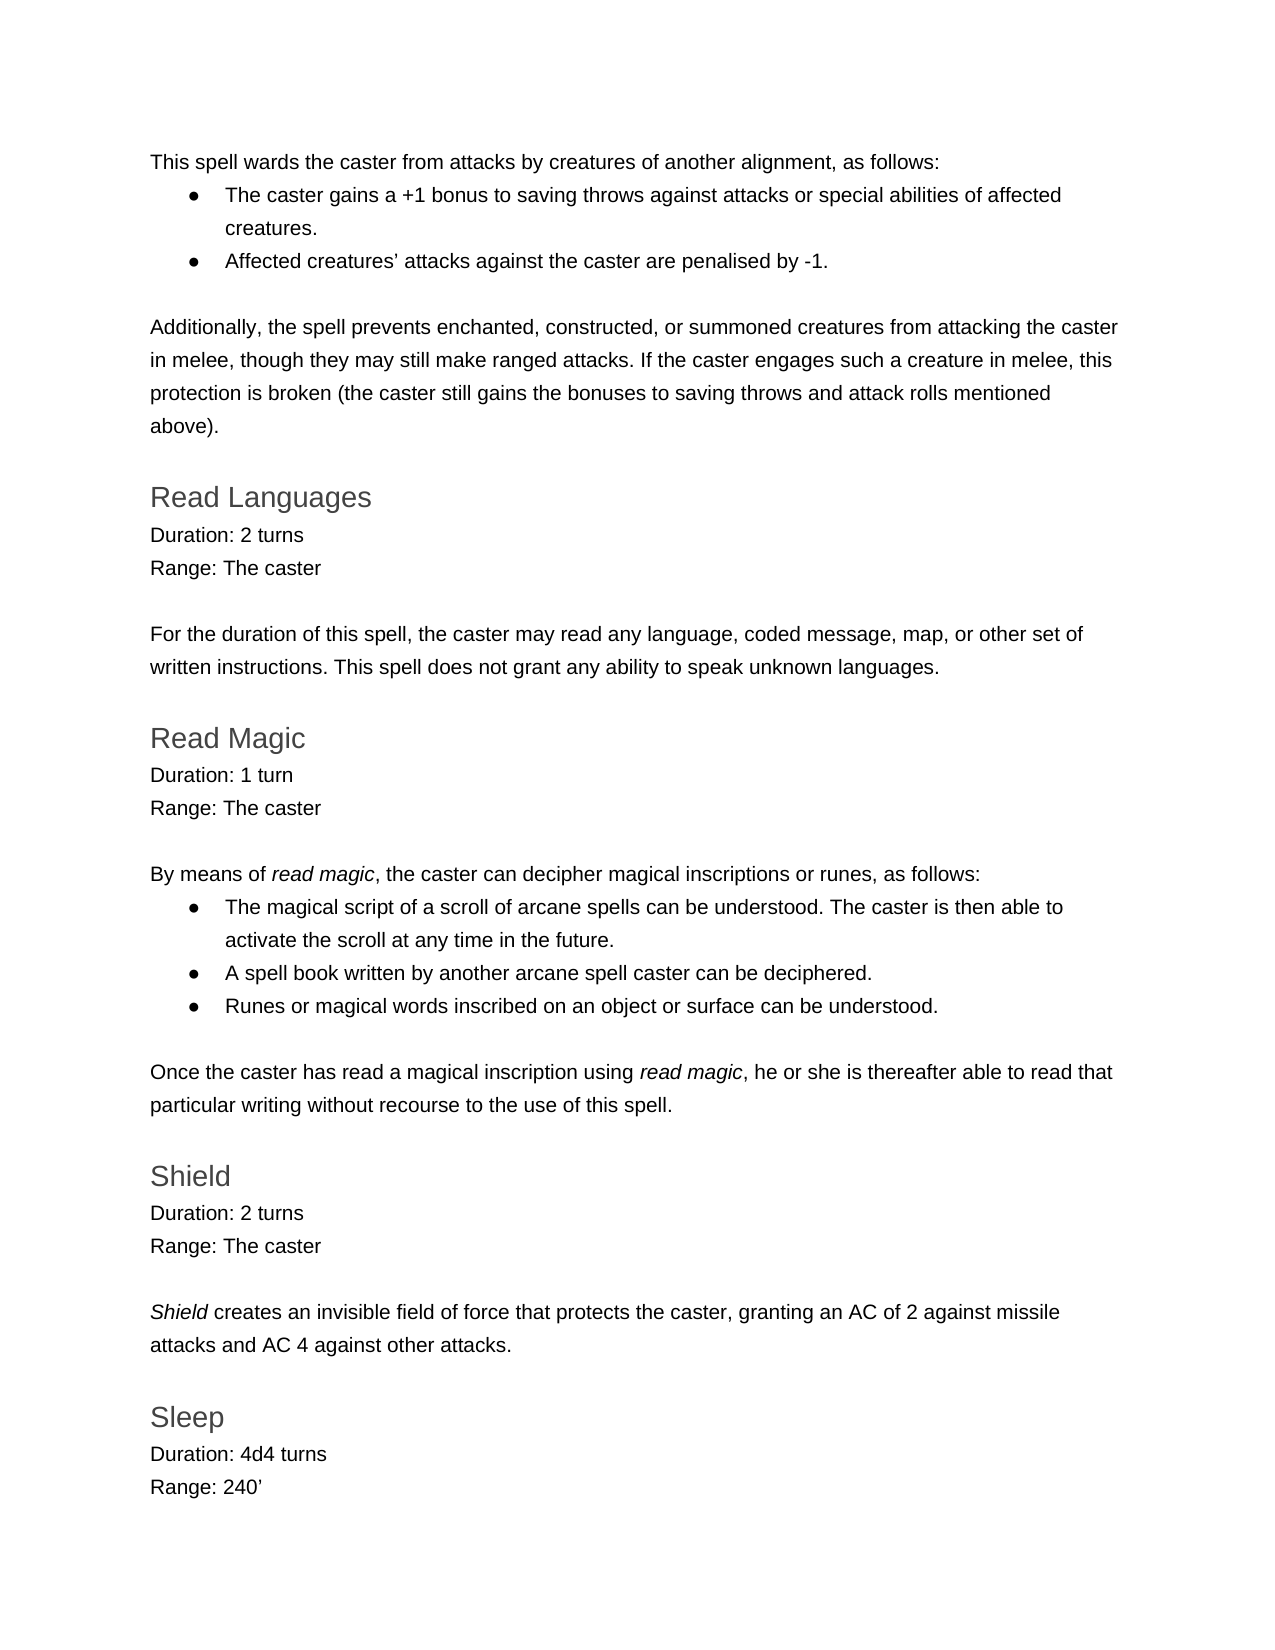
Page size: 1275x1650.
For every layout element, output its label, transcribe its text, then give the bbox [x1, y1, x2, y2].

text Additionally, the spell prevents enchanted, constructed, or summoned creatures from attacking the caster in melee, though they may still make ranged attacks. If the caster engages such a creature in melee, this protection is broken (the caster still gains the bonuses to saving throws and attack rolls mentioned above). [150, 315, 1125, 438]
text Duration: 2 turns [150, 1201, 1125, 1225]
text Range: The caster [150, 796, 1125, 820]
list Runes or magical words inscribed on an object or surface can be understood. [187, 994, 1125, 1018]
text Range: 240’ [150, 1474, 1125, 1498]
text By means of read magic, the caster can decipher magical inscriptions or runes, as follows: [150, 862, 1125, 886]
text Duration: 2 turns [150, 522, 1125, 546]
text For the duration of this spell, the caster may read any language, coded message, map, or other set of written instructions. This spell does not grant any ability to speak unknown languages. [150, 621, 1125, 678]
text This spell wards the caster from attacks by creatures of another alignment, as follows: [150, 150, 1125, 174]
list The magical script of a scroll of arcane spells can be understood. The caster is then able to activate the scroll at any time in the future. [187, 895, 1125, 952]
list Affected creatures’ attacks against the caster are penalised by -1. [187, 249, 1125, 273]
text Range: The caster [150, 555, 1125, 579]
text Range: The caster [150, 1234, 1125, 1258]
subtitle Shield [150, 1159, 1125, 1193]
text Duration: 4d4 turns [150, 1441, 1125, 1465]
text Once the caster has read a magical inscription using read magic, he or she is thereafter able to read that particular writing without recourse to the use of this spell. [150, 1060, 1125, 1117]
subtitle Sleep [150, 1399, 1125, 1433]
subtitle Read Magic [150, 721, 1125, 754]
list The caster gains a +1 bonus to saving throws against attacks or special abilities of affected creatures. [187, 183, 1125, 240]
list A spell book written by another arcane spell caster can be deciphered. [187, 961, 1125, 985]
text Duration: 1 turn [150, 763, 1125, 787]
text Shield creates an invisible field of force that protects the caster, granting an AC of 2 against missile attacks and AC 4 against other attacks. [150, 1300, 1125, 1357]
subtitle Read Languages [150, 481, 1125, 514]
